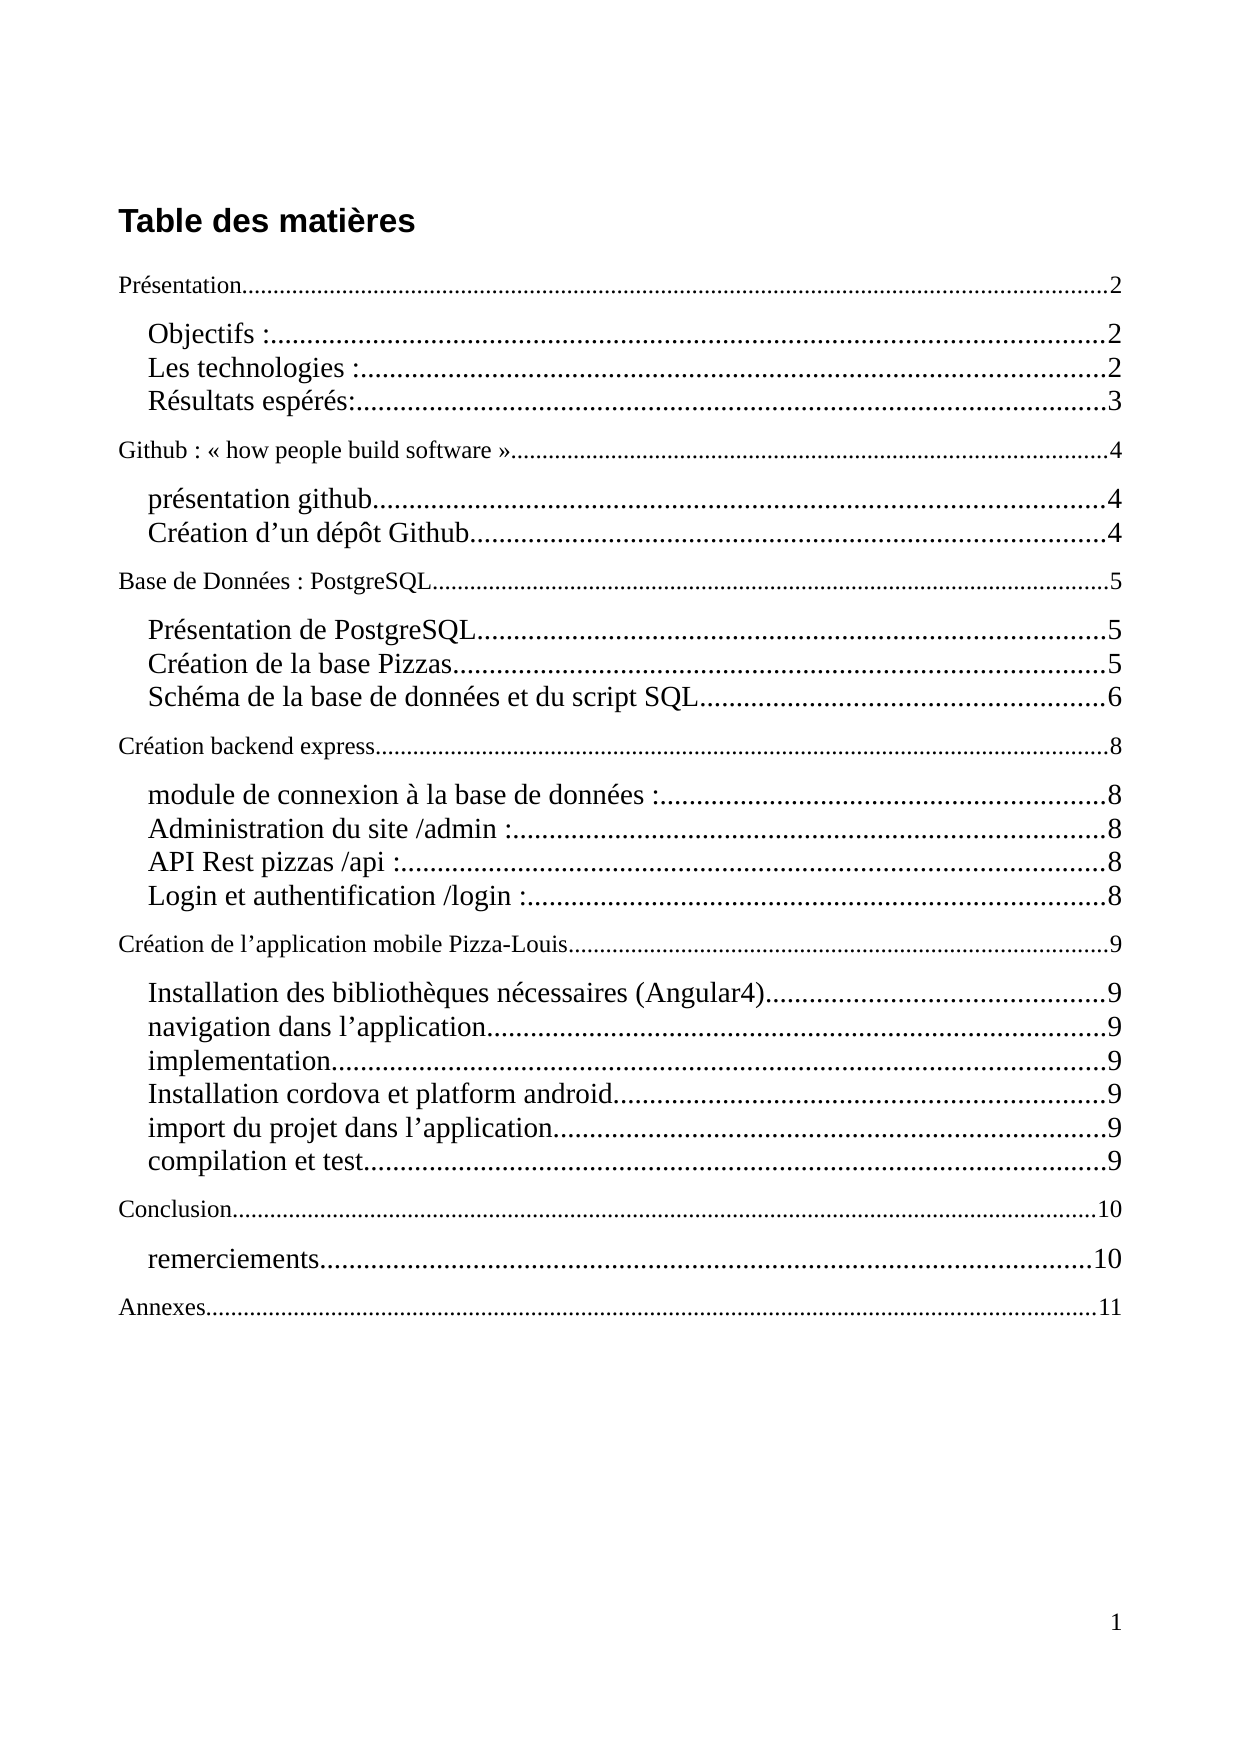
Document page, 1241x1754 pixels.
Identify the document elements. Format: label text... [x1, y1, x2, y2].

text Conclusion 10 [118, 1194, 1122, 1223]
text Login et authentification /login : 8 [148, 878, 1122, 911]
text remerciements 10 [148, 1241, 1122, 1274]
text Objectifs : 2 [148, 316, 1122, 350]
text compilation et test 9 [148, 1143, 1122, 1177]
text navigation dans l’application 9 [148, 1009, 1122, 1043]
subtitle Table des matières [118, 201, 1122, 240]
text Présentation de PostgreSQL 5 [148, 612, 1122, 646]
text Présentation 2 [118, 270, 1122, 299]
text API Rest pizzas /api : 8 [148, 844, 1122, 878]
text Github : « how people build software » 4 [118, 435, 1122, 463]
text module de connexion à la base de données : 8 [148, 777, 1122, 811]
text Création backend express 8 [118, 731, 1122, 759]
text Schéma de la base de données et du script SQL. 6 [148, 679, 1122, 713]
text présentation github 4 [148, 481, 1122, 515]
text implementation 9 [148, 1043, 1122, 1076]
text Les technologies : 2 [148, 350, 1122, 383]
text Installation cordova et platform android 9 [148, 1076, 1122, 1110]
text Base de Données : PostgreSQL 5 [118, 566, 1122, 595]
text Création de la base Pizzas 5 [148, 646, 1122, 679]
text Création d’un dépôt Github 4 [148, 515, 1122, 548]
text Installation des bibliothèques nécessaires (Angular4) 9 [148, 976, 1122, 1009]
text Annexes 11 [118, 1292, 1122, 1321]
text Résultats espérés: 3 [148, 383, 1122, 417]
text import du projet dans l’application 9 [148, 1110, 1122, 1143]
text Administration du site /admin : 8 [148, 811, 1122, 844]
text Création de l’application mobile Pizza-Louis 9 [118, 929, 1122, 958]
